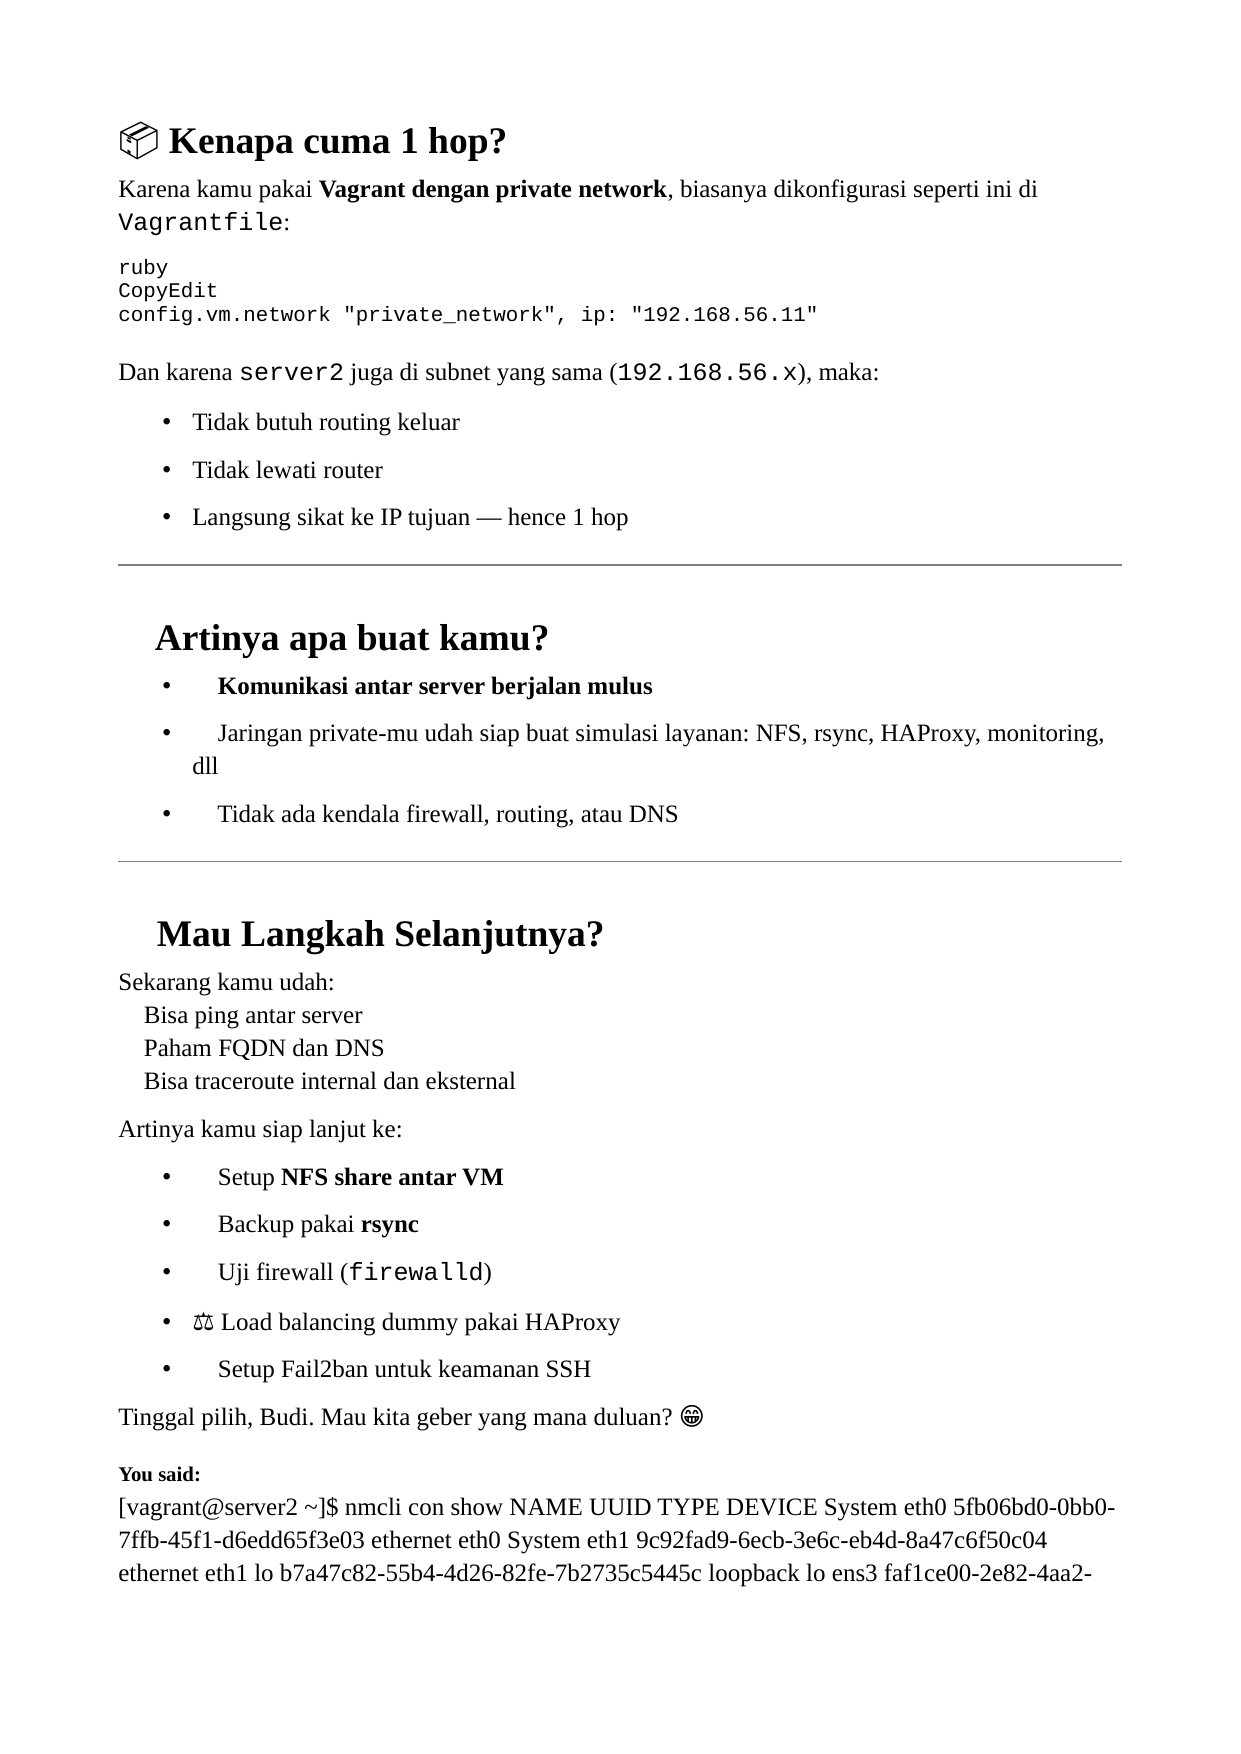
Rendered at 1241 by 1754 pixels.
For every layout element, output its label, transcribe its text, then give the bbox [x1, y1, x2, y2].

subtitle 📦 Kenapa cuma 1 hop? [118, 118, 1122, 161]
list 💾 Backup pakai rsync [162, 1209, 1122, 1238]
text Artinya kamu siap lanjut ke: [118, 1114, 1122, 1143]
subtitle 💡 Artinya apa buat kamu? [118, 615, 1122, 658]
list 🔁 Setup NFS share antar VM [162, 1162, 1122, 1190]
list ✅ Komunikasi antar server berjalan mulus [162, 671, 1122, 699]
list 🔥 Uji firewall (firewalld) [162, 1257, 1122, 1288]
text Sekarang kamu udah: ✅ Bisa ping antar server ✅ Paham FQDN dan DNS ✅ Bisa traceroute internal dan eksternal [118, 967, 1122, 1095]
list 🔐 Setup Fail2ban untuk keamanan SSH [162, 1354, 1122, 1383]
text Karena kamu pakai Vagrant dengan private network, biasanya dikonfigurasi seperti ini di Vagrantfile: [118, 174, 1122, 238]
list Tidak lewati router [162, 455, 1122, 483]
list ✅ Jaringan private-mu udah siap buat simulasi layanan: NFS, rsync, HAProxy, monitoring, dll [162, 718, 1122, 780]
text CopyEdit [118, 280, 1122, 304]
text Tinggal pilih, Budi. Mau kita geber yang mana duluan? 😁 [118, 1402, 1122, 1431]
text ruby [118, 257, 1122, 280]
list ⚖️ Load balancing dummy pakai HAProxy [162, 1307, 1122, 1336]
text Dan karena server2 juga di subnet yang sama (192.168.56.x), maka: [118, 357, 1122, 388]
list ❌ Tidak ada kendala firewall, routing, atau DNS [162, 799, 1122, 828]
list Langsung sikat ke IP tujuan — hence 1 hop [162, 502, 1122, 531]
list Tidak butuh routing keluar [162, 407, 1122, 436]
text config.vm.network "private_network", ip: "192.168.56.11" [118, 304, 1122, 328]
text [vagrant@server2 ~]$ nmcli con show NAME UUID TYPE DEVICE System eth0 5fb06bd0-0bb0-7ffb-45f1-d6edd65f3e03 ethernet eth0 System eth1 9c92fad9-6ecb-3e6c-eb4d-8a47c6f50c04 ethernet eth1 lo b7a47c82-55b4-4d26-82fe-7b2735c5445c loopback lo ens3 faf1ce00-2e82-4aa2- [118, 1492, 1122, 1587]
subtitle You said: [118, 1462, 1122, 1486]
subtitle 🔥 Mau Langkah Selanjutnya? [118, 912, 1122, 955]
